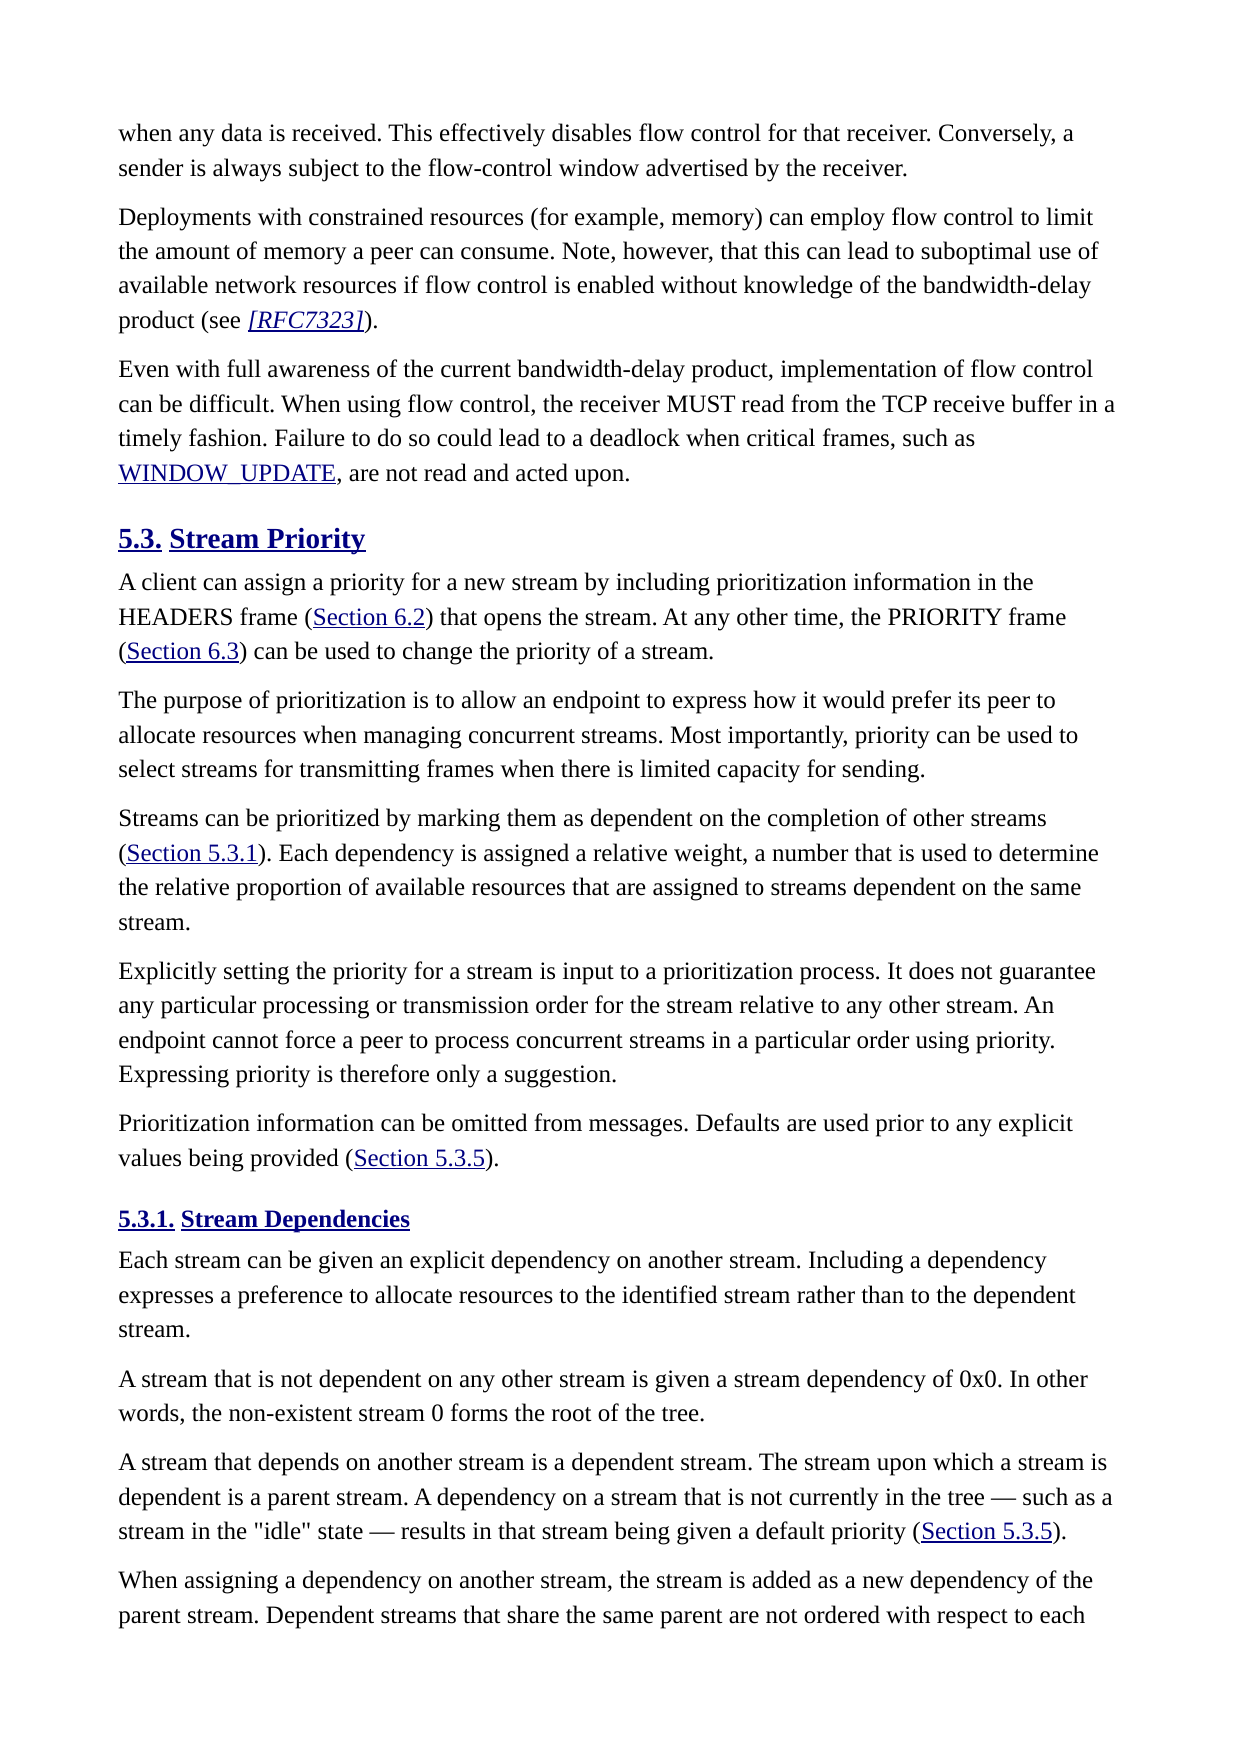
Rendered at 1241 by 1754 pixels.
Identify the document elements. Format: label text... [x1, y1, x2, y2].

text Prioritization information can be omitted from messages. Defaults are used prior to any explicit values being provided (Section 5.3.5). [118, 1108, 1122, 1172]
text A stream that is not dependent on any other stream is given a stream dependency of 0x0. In other words, the non-existent stream 0 forms the root of the tree. [118, 1364, 1122, 1427]
subtitle 5.3. Stream Priority [118, 521, 1122, 555]
text Deployments with constrained resources (for example, memory) can employ flow control to limit the amount of memory a peer can consume. Note, however, that this can lead to suboptimal use of available network resources if flow control is enabled without knowledge of the bandwidth-delay product (see [RFC7323]). [118, 202, 1122, 334]
text when any data is received. This effectively disables flow control for that receiver. Conversely, a sender is always subject to the flow-control window advertised by the receiver. [118, 118, 1122, 181]
subtitle 5.3.1. Stream Dependencies [118, 1204, 1122, 1233]
text A client can assign a priority for a new stream by including prioritization information in the HEADERS frame (Section 6.2) that opens the stream. At any other time, the PRIORITY frame (Section 6.3) can be used to change the priority of a stream. [118, 567, 1122, 665]
text Each stream can be given an explicit dependency on another stream. Including a dependency expresses a preference to allocate resources to the identified stream rather than to the dependent stream. [118, 1246, 1122, 1343]
text Even with full awareness of the current bandwidth-delay product, implementation of flow control can be difficult. When using flow control, the receiver MUST read from the TCP receive buffer in a timely fashion. Failure to do so could lead to a deadlock when critical frames, such as WINDOW_UPDATE, are not read and acted upon. [118, 354, 1122, 486]
text A stream that depends on another stream is a dependent stream. The stream upon which a stream is dependent is a parent stream. A dependency on a stream that is not currently in the tree — such as a stream in the "idle" state — results in that stream being given a default priority (Section 5.3.5). [118, 1447, 1122, 1545]
text Explicitly setting the priority for a stream is input to a prioritization process. It does not guarantee any particular processing or transmission order for the stream relative to any other stream. An endpoint cannot force a peer to process concurrent streams in a particular order using priority. Expressing priority is therefore only a suggestion. [118, 956, 1122, 1088]
text When assigning a dependency on another stream, the stream is added as a new dependency of the parent stream. Dependent streams that share the same parent are not ordered with respect to each [118, 1565, 1122, 1628]
text The purpose of prioritization is to allow an endpoint to express how it would prefer its peer to allocate resources when managing concurrent streams. Most importantly, priority can be used to select streams for transmitting frames when there is limited capacity for sending. [118, 685, 1122, 783]
text Streams can be prioritized by marking them as dependent on the completion of other streams (Section 5.3.1). Each dependency is assigned a relative weight, a number that is used to determine the relative proportion of available resources that are assigned to streams dependent on the same stream. [118, 803, 1122, 936]
